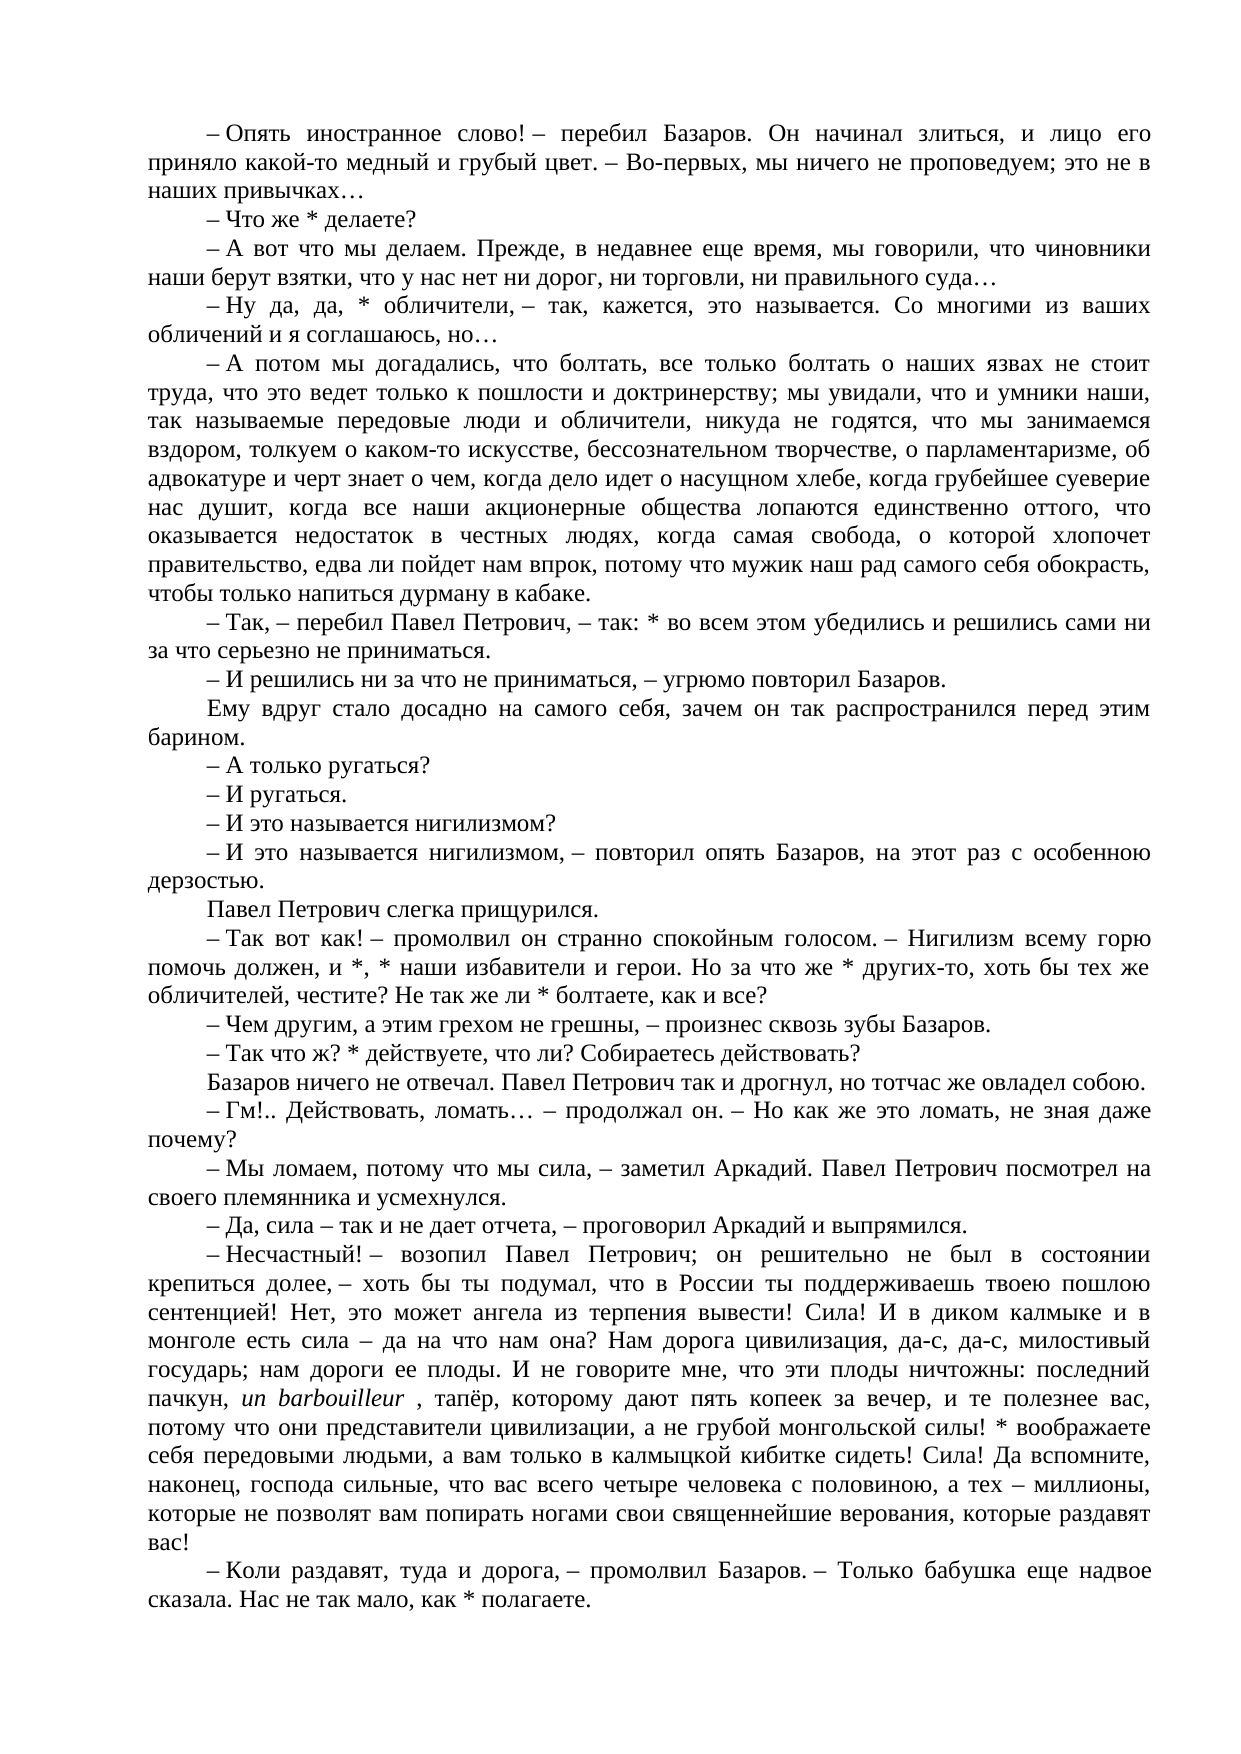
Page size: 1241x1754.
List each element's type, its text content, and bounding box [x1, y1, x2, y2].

text – Опять иностранное слово! – перебил Базаров. Он начинал злиться, и лицо его приняло какой-то медный и грубый цвет. – Во-первых, мы ничего не проповедуем; это не в наших привычках… [148, 118, 1152, 204]
text – А вот что мы делаем. Прежде, в недавнее еще время, мы говорили, что чиновники наши берут взятки, что у нас нет ни дорог, ни торговли, ни правильного суда… [148, 233, 1152, 291]
text – Мы ломаем, потому что мы сила, – заметил Аркадий. Павел Петрович посмотрел на своего племянника и усмехнулся. [148, 1153, 1152, 1211]
text – И решились ни за что не приниматься, – угрюмо повторил Базаров. [148, 664, 1152, 693]
text – И ругаться. [148, 779, 1152, 808]
text – Коли раздавят, туда и дорога, – промолвил Базаров. – Только бабушка еще надвое сказала. Нас не так мало, как * полагаете. [148, 1556, 1152, 1613]
text – Ну да, да, * обличители, – так, кажется, это называется. Со многими из ваших обличений и я соглашаюсь, но… [148, 291, 1152, 348]
text – И это называется нигилизмом? [148, 808, 1152, 837]
text – Что же * делаете? [148, 204, 1152, 233]
text Павел Петрович слегка прищурился. [148, 894, 1152, 923]
text Ему вдруг стало досадно на самого себя, зачем он так распространился перед этим барином. [148, 693, 1152, 751]
text – Несчастный! – возопил Павел Петрович; он решительно не был в состоянии крепиться долее, – хоть бы ты подумал, что в России ты поддерживаешь твоею пошлою сентенцией! Нет, это может ангела из терпения вывести! Сила! И в диком калмыке и в монголе есть сила – да на что нам она? Нам дорога цивилизация, да-с, да-с, милостивый государь; нам дороги ее плоды. И не говорите мне, что эти плоды ничтожны: последний пачкун, ип barbouilleur , тапёр, которому дают пять копеек за вечер, и те полезнее вас, потому что они представители цивилизации, а не грубой монгольской силы! * воображаете себя передовыми людьми, а вам только в калмыцкой кибитке сидеть! Сила! Да вспомните, наконец, господа сильные, что вас всего четыре человека с половиною, а тех – миллионы, которые не позволят вам попирать ногами свои священнейшие верования, которые раздавят вас! [148, 1239, 1152, 1556]
text – Да, сила – так и не дает отчета, – проговорил Аркадий и выпрямился. [148, 1211, 1152, 1239]
text – Чем другим, а этим грехом не грешны, – произнес сквозь зубы Базаров. [148, 1009, 1152, 1038]
text – А только ругаться? [148, 751, 1152, 779]
text – Так, – перебил Павел Петрович, – так: * во всем этом убедились и решились сами ни за что серьезно не приниматься. [148, 607, 1152, 664]
text – А потом мы догадались, что болтать, все только болтать о наших язвах не стоит труда, что это ведет только к пошлости и доктринерству; мы увидали, что и умники наши, так называемые передовые люди и обличители, никуда не годятся, что мы занимаемся вздором, толкуем о каком-то искусстве, бессознательном творчестве, о парламентаризме, об адвокатуре и черт знает о чем, когда дело идет о насущном хлебе, когда грубейшее суеверие нас душит, когда все наши акционерные общества лопаются единственно оттого, что оказывается недостаток в честных людях, когда самая свобода, о которой хлопочет правительство, едва ли пойдет нам впрок, потому что мужик наш рад самого себя обокрасть, чтобы только напиться дурману в кабаке. [148, 348, 1152, 607]
text – И это называется нигилизмом, – повторил опять Базаров, на этот раз с особенною дерзостью. [148, 837, 1152, 894]
text – Гм!.. Действовать, ломать… – продолжал он. – Но как же это ломать, не зная даже почему? [148, 1096, 1152, 1153]
text – Так что ж? * действуете, что ли? Собираетесь действовать? [148, 1038, 1152, 1067]
text – Так вот как! – промолвил он странно спокойным голосом. – Нигилизм всему горю помочь должен, и *, * наши избавители и герои. Но за что же * других-то, хоть бы тех же обличителей, честите? Не так же ли * болтаете, как и все? [148, 923, 1152, 1009]
text Базаров ничего не отвечал. Павел Петрович так и дрогнул, но тотчас же овладел собою. [148, 1067, 1152, 1096]
